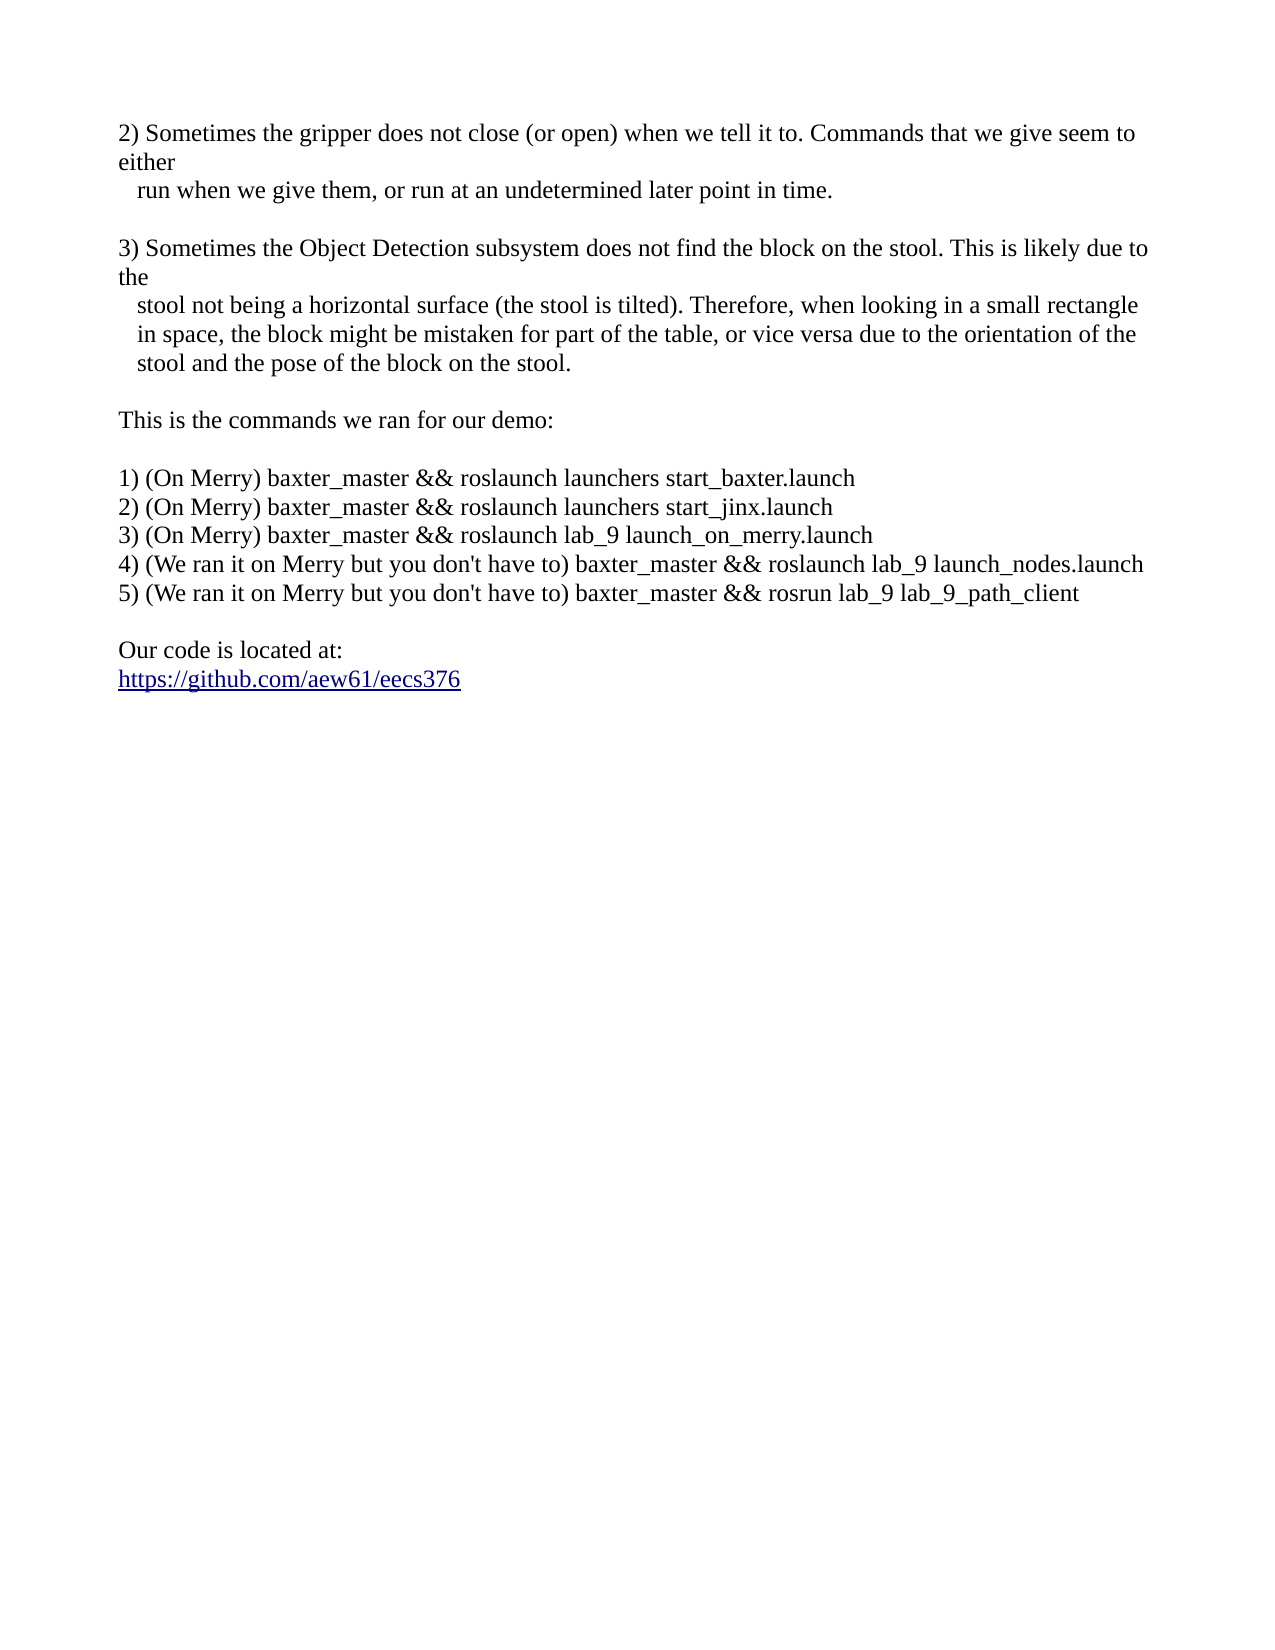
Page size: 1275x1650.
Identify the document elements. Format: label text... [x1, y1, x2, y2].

text run when we give them, or run at an undetermined later point in time. [118, 176, 1157, 204]
text 4) (We ran it on Merry but you don't have to) baxter_master && roslaunch lab_9 launch_nodes.launch [118, 549, 1157, 578]
text in space, the block might be mistaken for part of the table, or vice versa due to the orientation of the [118, 319, 1157, 348]
text 1) (On Merry) baxter_master && roslaunch launchers start_baxter.launch [118, 463, 1157, 492]
text 2) (On Merry) baxter_master && roslaunch launchers start_jinx.launch [118, 492, 1157, 521]
text 2) Sometimes the gripper does not close (or open) when we tell it to. Commands that we give seem to either [118, 118, 1157, 176]
text https://github.com/aew61/eecs376 [118, 664, 1157, 693]
text stool not being a horizontal surface (the stool is tilted). Therefore, when looking in a small rectangle [118, 291, 1157, 319]
text 3) Sometimes the Object Detection subsystem does not find the block on the stool. This is likely due to the [118, 233, 1157, 291]
text 3) (On Merry) baxter_master && roslaunch lab_9 launch_on_merry.launch [118, 521, 1157, 549]
text 5) (We ran it on Merry but you don't have to) baxter_master && rosrun lab_9 lab_9_path_client [118, 578, 1157, 607]
text This is the commands we ran for our demo: [118, 406, 1157, 434]
text stool and the pose of the block on the stool. [118, 348, 1157, 377]
text Our code is located at: [118, 636, 1157, 664]
